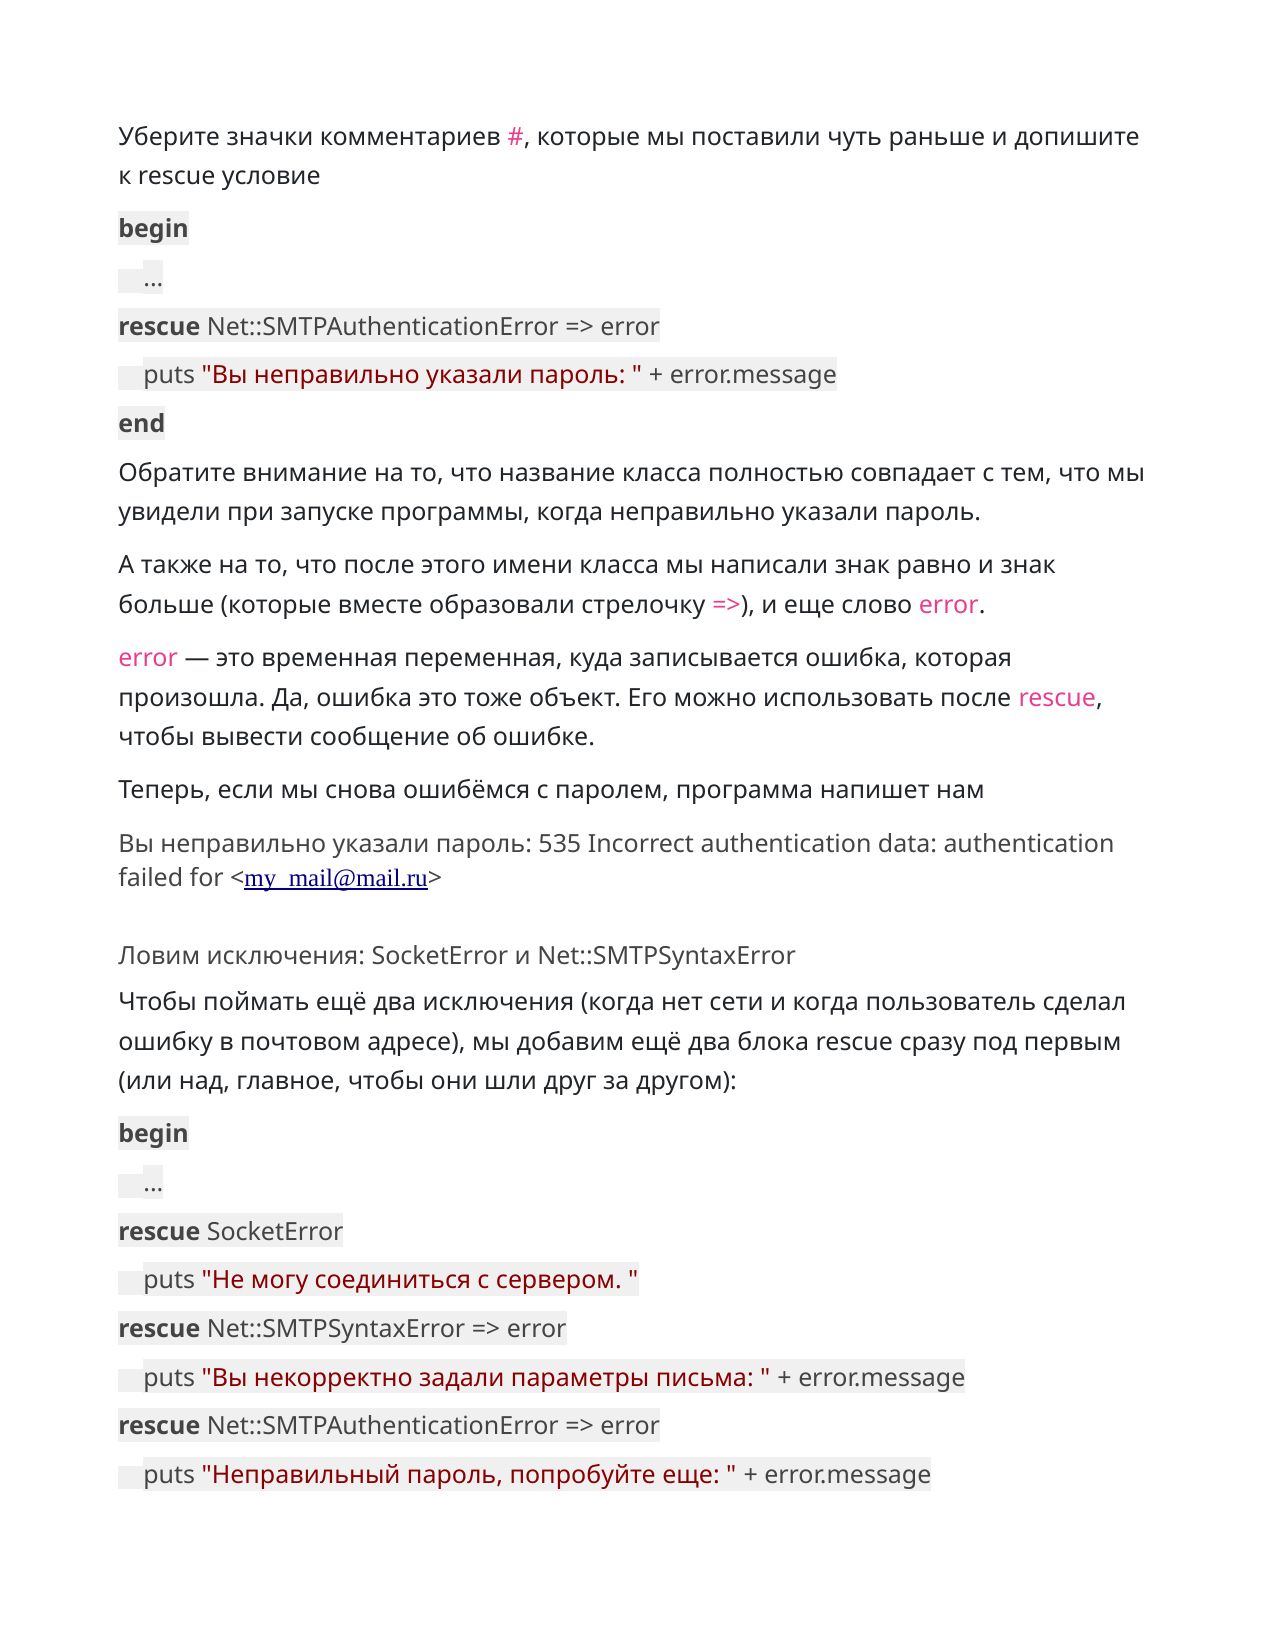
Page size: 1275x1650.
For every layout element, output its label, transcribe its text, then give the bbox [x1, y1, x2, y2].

text puts "Не могу соединиться с сервером. " [118, 1262, 1157, 1296]
text puts "Неправильный пароль, попробуйте еще: " + error.message [118, 1457, 1157, 1491]
text Чтобы поймать ещё два исключения (когда нет сети и когда пользователь сделал ошибку в почтовом адресе), мы добавим ещё два блока rescue сразу под первым (или над, главное, чтобы они шли друг за другом): [118, 984, 1157, 1096]
text begin [118, 211, 1157, 245]
text ... [118, 1165, 1157, 1199]
subtitle Ловим исключения: SocketError и Net::SMTPSyntaxError [118, 937, 1157, 971]
text rescue SocketError [118, 1213, 1157, 1247]
text Обратите внимание на то, что название класса полностью совпадает с тем, что мы увидели при запуске программы, когда неправильно указали пароль. [118, 454, 1157, 527]
text error — это временная переменная, куда записывается ошибка, которая произошла. Да, ошибка это тоже объект. Его можно использовать после rescue, чтобы вывести сообщение об ошибке. [118, 640, 1157, 752]
text puts "Вы некорректно задали параметры письма: " + error.message [118, 1359, 1157, 1393]
text Теперь, если мы снова ошибёмся с паролем, программа напишет нам [118, 772, 1157, 806]
text rescue Net::SMTPAuthenticationError => error [118, 1408, 1157, 1442]
text end [118, 406, 1157, 440]
text А также на то, что после этого имени класса мы написали знак равно и знак больше (которые вместе образовали стрелочку =>), и еще слово error. [118, 547, 1157, 620]
text rescue Net::SMTPSyntaxError => error [118, 1311, 1157, 1345]
text rescue Net::SMTPAuthenticationError => error [118, 308, 1157, 342]
text ... [118, 260, 1157, 294]
text begin [118, 1116, 1157, 1150]
text puts "Вы неправильно указали пароль: " + error.message [118, 357, 1157, 391]
text Вы неправильно указали пароль: 535 Incorrect authentication data: authentication failed for <my_mail@mail.ru> [118, 826, 1157, 894]
text Уберите значки комментариев #, которые мы поставили чуть раньше и допишите к rescue условие [118, 118, 1157, 191]
